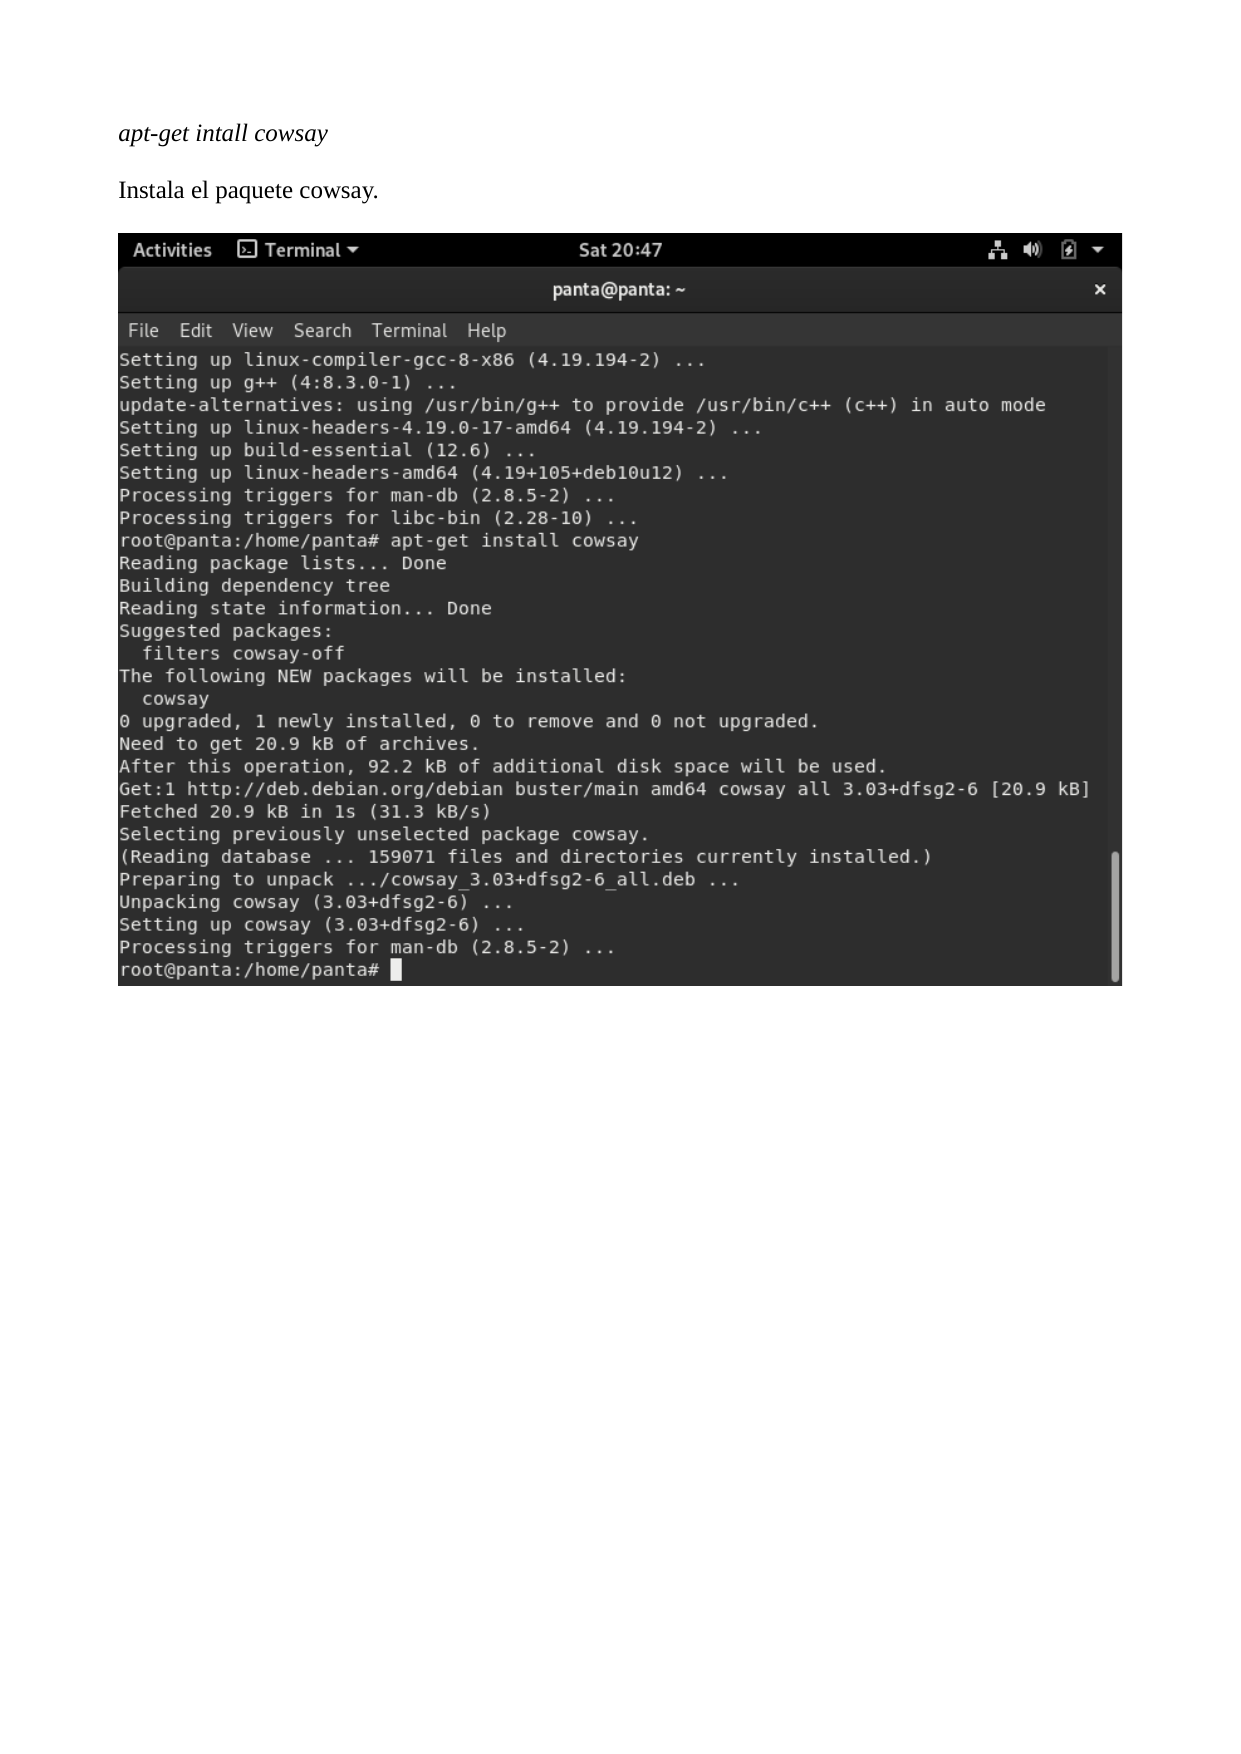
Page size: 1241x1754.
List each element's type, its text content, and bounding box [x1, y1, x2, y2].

text apt-get intall cowsay [118, 118, 1122, 147]
text Instala el paquete cowsay. [118, 176, 1122, 204]
picture [118, 233, 1123, 986]
